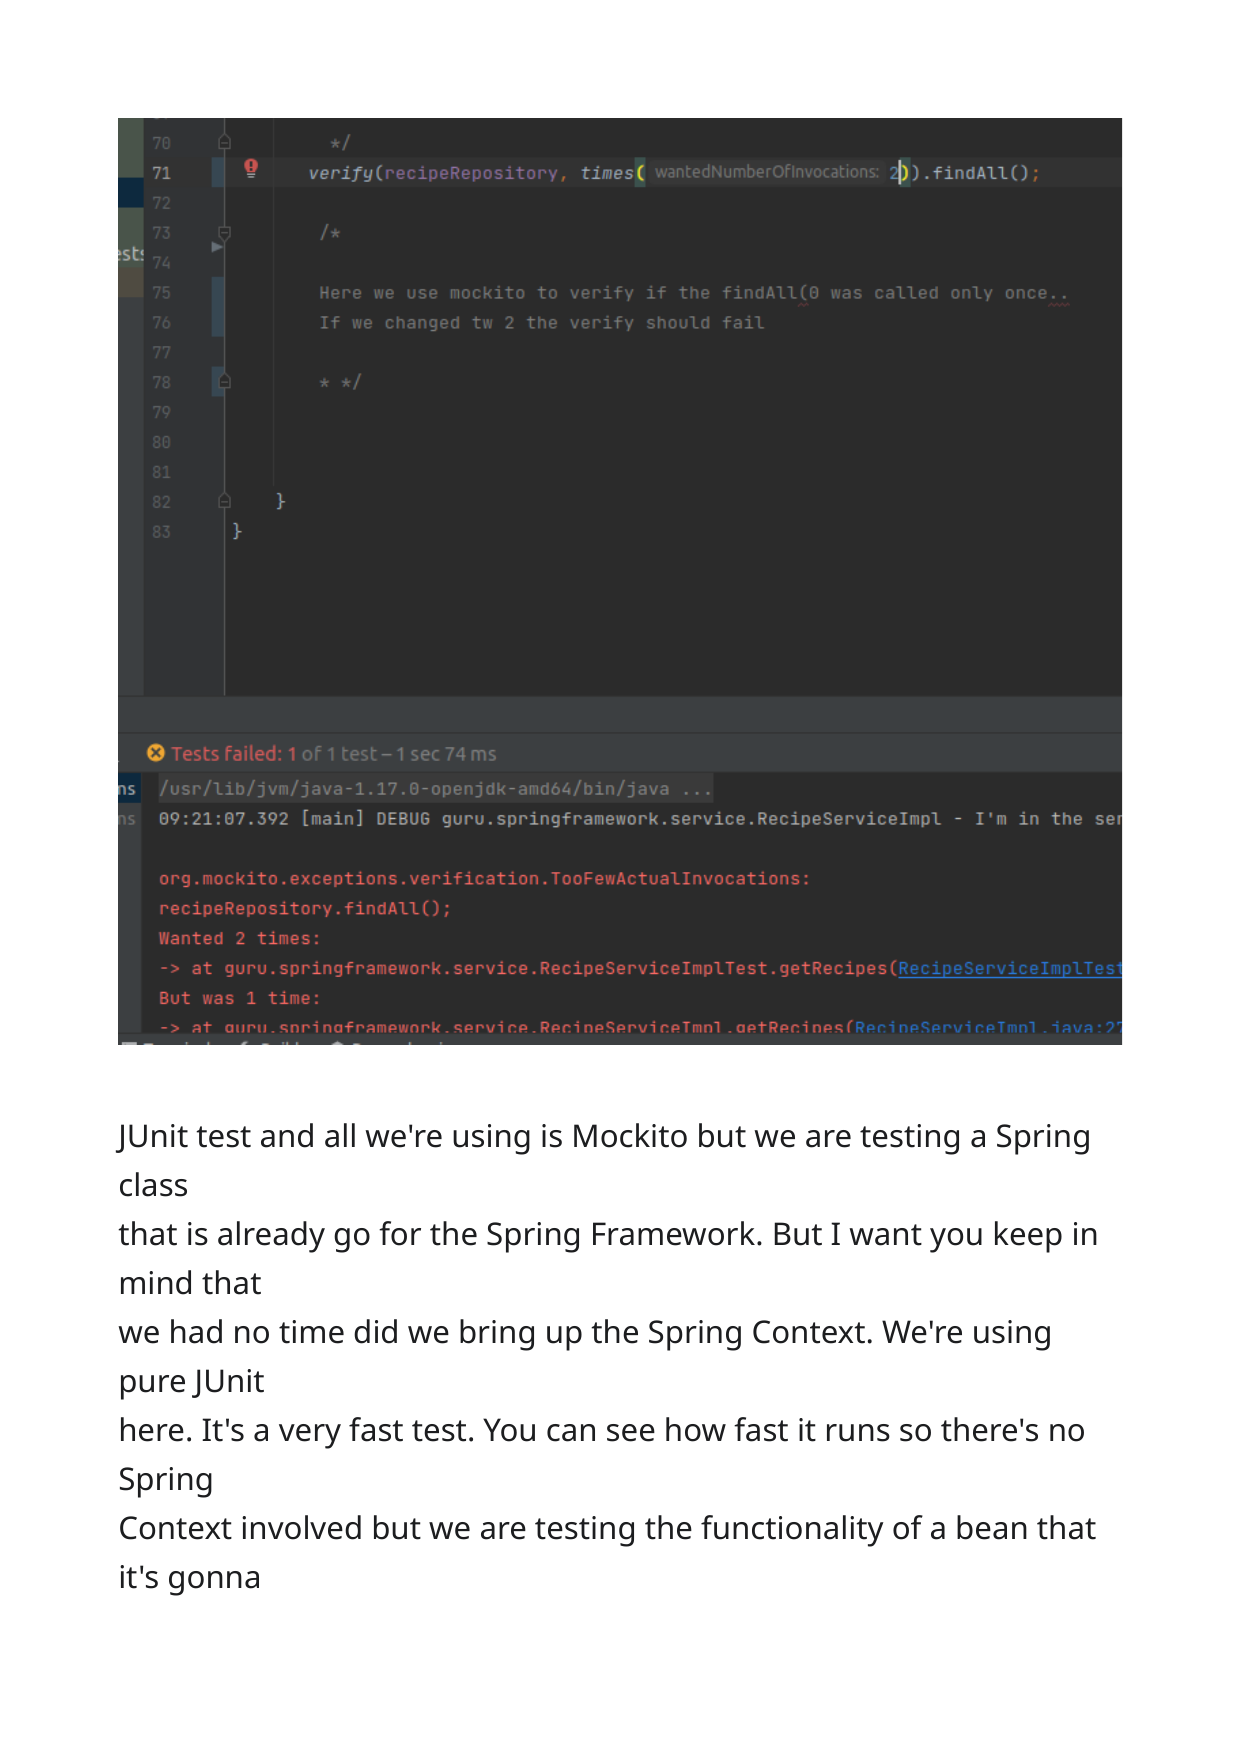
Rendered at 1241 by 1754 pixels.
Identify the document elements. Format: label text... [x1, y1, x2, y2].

text here. It's a very fast test. You can see how fast it runs so there's no Spring [118, 1408, 1122, 1500]
picture [118, 118, 1123, 1045]
text Context involved but we are testing the functionality of a bean that it's gonna [118, 1506, 1122, 1598]
text we had no time did we bring up the Spring Context. We're using pure JUnit [118, 1310, 1122, 1402]
text JUnit test and all we're using is Mockito but we are testing a Spring class [118, 1114, 1122, 1206]
text that is already go for the Spring Framework. But I want you keep in mind that [118, 1212, 1122, 1304]
